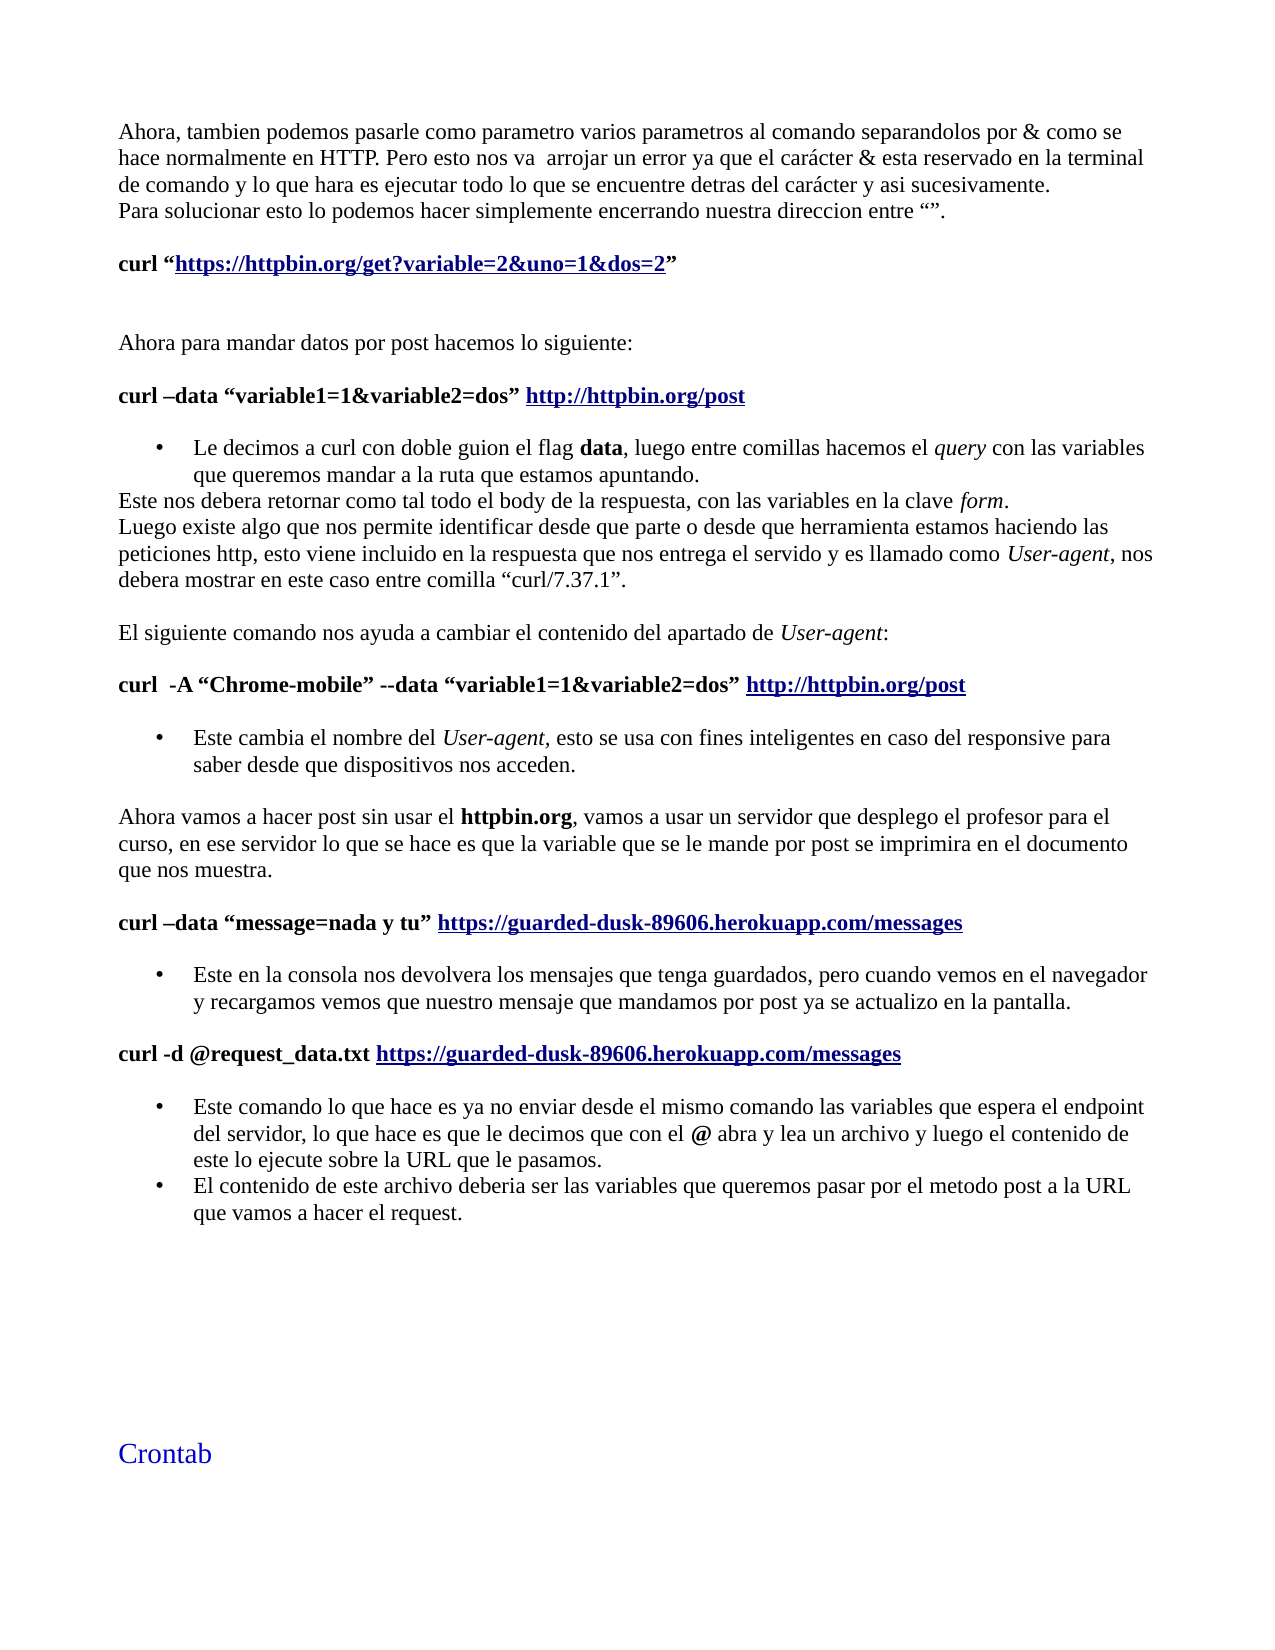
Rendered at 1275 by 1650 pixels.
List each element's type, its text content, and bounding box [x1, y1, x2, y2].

text curl “https://httpbin.org/get?variable=2&uno=1&dos=2” [118, 250, 1157, 276]
text Ahora, tambien podemos pasarle como parametro varios parametros al comando separandolos por & como se hace normalmente en HTTP. Pero esto nos va arrojar un error ya que el carácter & esta reservado en la terminal de comando y lo que hara es ejecutar todo lo que se encuentre detras del carácter y asi sucesivamente. [118, 118, 1157, 197]
text Luego existe algo que nos permite identificar desde que parte o desde que herramienta estamos haciendo las peticiones http, esto viene incluido en la respuesta que nos entrega el servido y es llamado como User-agent, nos debera mostrar en este caso entre comilla “curl/7.37.1”. [118, 513, 1157, 592]
list Este en la consola nos devolvera los mensajes que tenga guardados, pero cuando vemos en el navegador y recargamos vemos que nuestro mensaje que mandamos por post ya se actualizo en la pantalla. [156, 961, 1157, 1014]
text curl -d @request_data.txt https://guarded-dusk-89606.herokuapp.com/messages [118, 1041, 1157, 1067]
text Este nos debera retornar como tal todo el body de la respuesta, con las variables en la clave form. [118, 487, 1157, 513]
list El contenido de este archivo deberia ser las variables que queremos pasar por el metodo post a la URL que vamos a hacer el request. [156, 1172, 1157, 1225]
text Para solucionar esto lo podemos hacer simplemente encerrando nuestra direccion entre “”. [118, 197, 1157, 223]
text curl –data “variable1=1&variable2=dos” http://httpbin.org/post [118, 382, 1157, 408]
text El siguiente comando nos ayuda a cambiar el contenido del apartado de User-agent: [118, 619, 1157, 645]
list Este comando lo que hace es ya no enviar desde el mismo comando las variables que espera el endpoint del servidor, lo que hace es que le decimos que con el @ abra y lea un archivo y luego el contenido de este lo ejecute sobre la URL que le pasamos. [156, 1093, 1157, 1172]
list Este cambia el nombre del User-agent, esto se usa con fines inteligentes en caso del responsive para saber desde que dispositivos nos acceden. [156, 724, 1157, 777]
text Ahora vamos a hacer post sin usar el httpbin.org, vamos a usar un servidor que desplego el profesor para el curso, en ese servidor lo que se hace es que la variable que se le mande por post se imprimira en el documento que nos muestra. [118, 803, 1157, 882]
text Ahora para mandar datos por post hacemos lo siguiente: [118, 329, 1157, 355]
text curl -A “Chrome-mobile” --data “variable1=1&variable2=dos” http://httpbin.org/post [118, 672, 1157, 698]
list Le decimos a curl con doble guion el flag data, luego entre comillas hacemos el query con las variables que queremos mandar a la ruta que estamos apuntando. [156, 434, 1157, 487]
text Crontab [118, 1436, 1157, 1469]
text curl –data “message=nada y tu” https://guarded-dusk-89606.herokuapp.com/messages [118, 909, 1157, 935]
